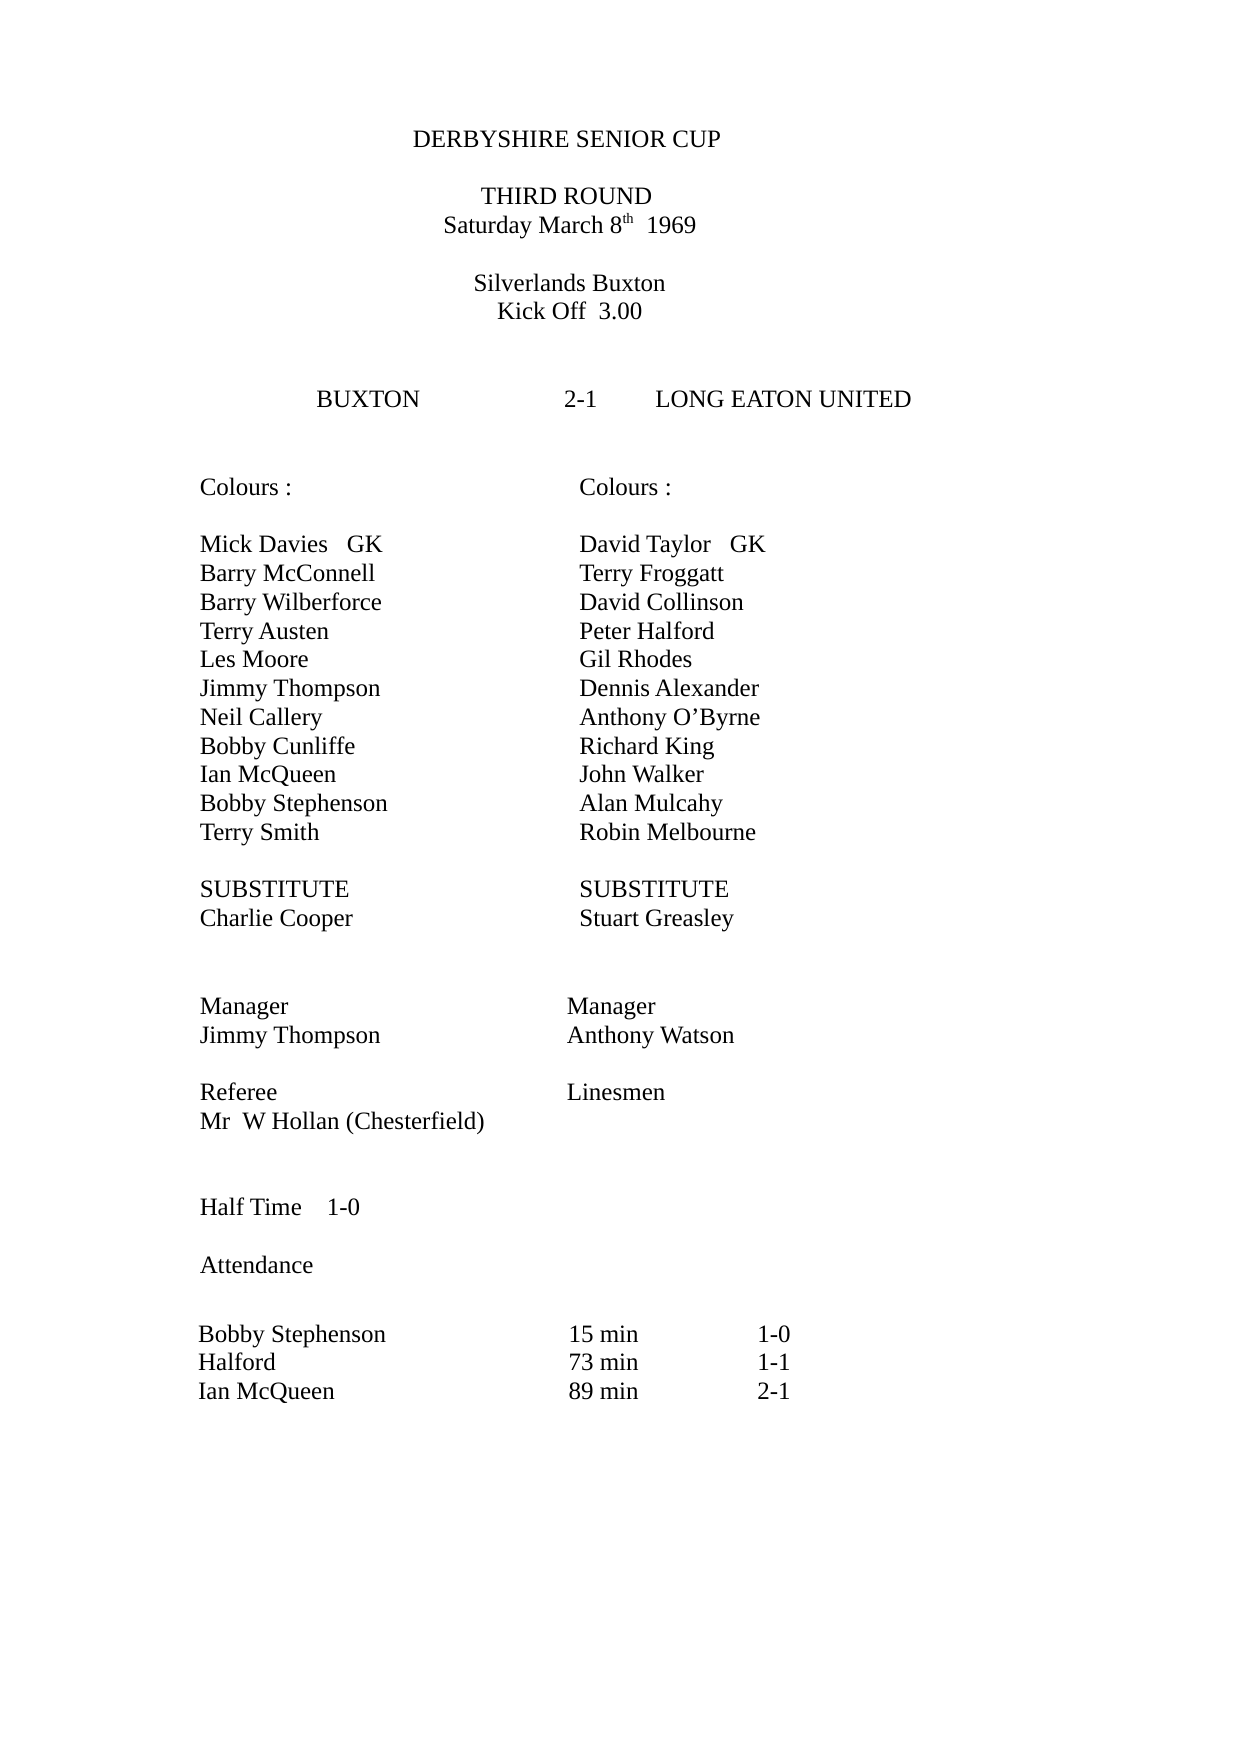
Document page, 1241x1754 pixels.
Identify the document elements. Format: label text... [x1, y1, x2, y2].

table_header Manager Anthony Watson Linesmen [561, 985, 948, 1284]
table_header Bobby Stephenson Halford Ian McQueen [192, 1313, 562, 1411]
table_header DERBYSHIRE SENIOR CUP THIRD ROUND Saturday March 8th 1969 Silverlands Buxton Kick Off 3.00 [191, 118, 948, 331]
table_header LONG EATON UNITED [616, 379, 951, 419]
table_header BUXTON [191, 379, 545, 419]
table_header Manager Jimmy Thompson Referee Mr W Hollan (Chesterfield) Half Time 1-0 Attendance [194, 985, 561, 1284]
table_header Colours : Mick Davies GK Barry McConnell Barry Wilberforce Terry Austen Les Moore Jimmy Thompson Neil Callery Bobby Cunliffe Ian McQueen Bobby Stephenson Terry Smith SUBSTITUTE Charlie Cooper [194, 466, 573, 938]
table_header 2-1 [545, 379, 616, 419]
table_header Colours : David Taylor GK Terry Froggatt David Collinson Peter Halford Gil Rhodes Dennis Alexander Anthony O’Byrne Richard King John Walker Alan Mulcahy Robin Melbourne SUBSTITUTE Stuart Greasley [574, 466, 951, 938]
table_header 15 min 1-0 73 min 1-1 89 min 2-1 [563, 1313, 947, 1411]
